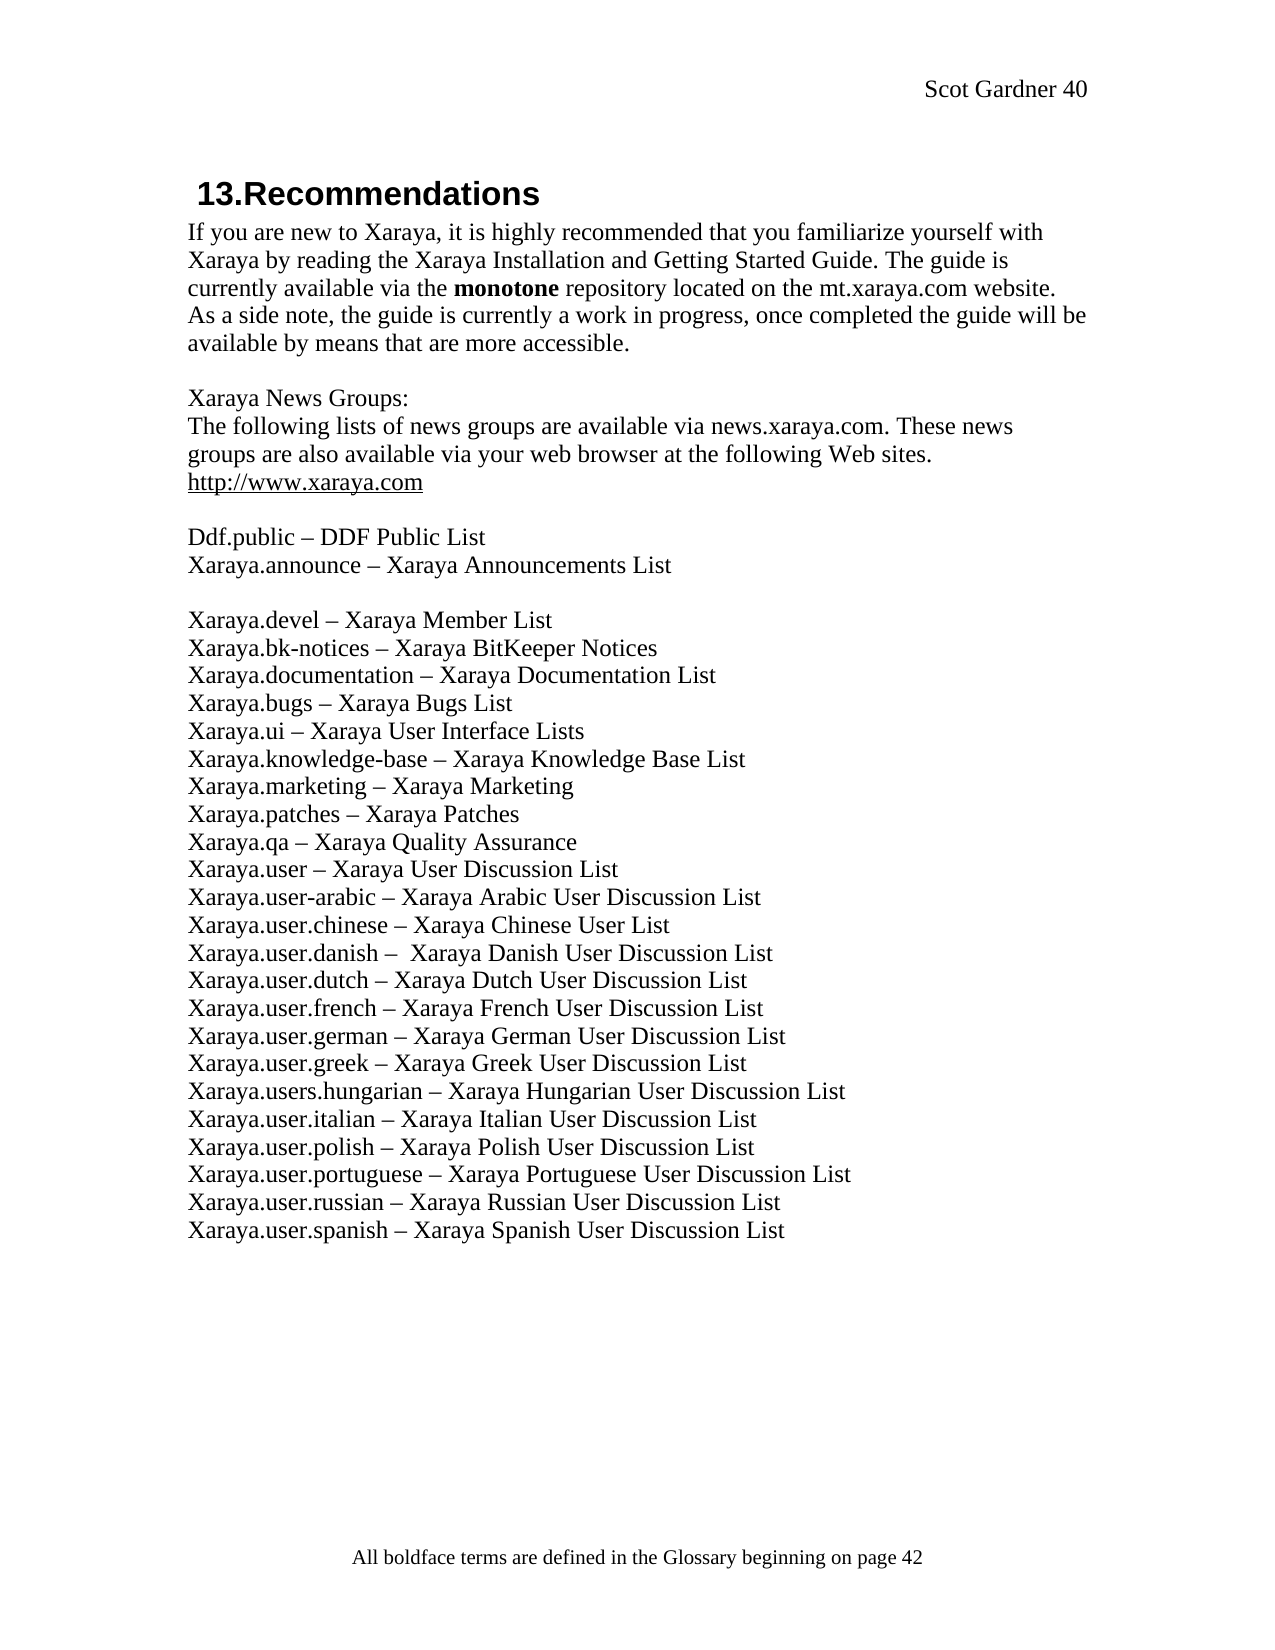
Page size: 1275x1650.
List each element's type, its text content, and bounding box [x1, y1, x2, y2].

text Xaraya.user – Xaraya User Discussion List [187, 856, 1087, 883]
text Xaraya.devel – Xaraya Member List [187, 606, 1087, 634]
text The following lists of news groups are available via news.xaraya.com. These news groups are also available via your web browser at the following Web sites. http://www.xaraya.com [187, 412, 1087, 495]
text Xaraya.user.danish – Xaraya Danish User Discussion List [187, 939, 1087, 966]
text Xaraya.user.dutch – Xaraya Dutch User Discussion List [187, 966, 1087, 994]
text Xaraya.user.spanish – Xaraya Spanish User Discussion List [187, 1216, 1087, 1243]
subtitle Recommendations [187, 175, 1087, 212]
text Xaraya.user.italian – Xaraya Italian User Discussion List [187, 1105, 1087, 1133]
text Xaraya.documentation – Xaraya Documentation List [187, 662, 1087, 689]
text Xaraya.user.russian – Xaraya Russian User Discussion List [187, 1188, 1087, 1216]
text Xaraya.user.french – Xaraya French User Discussion List [187, 994, 1087, 1022]
text Xaraya.bk-notices – Xaraya BitKeeper Notices [187, 634, 1087, 662]
text Xaraya.knowledge-base – Xaraya Knowledge Base List [187, 745, 1087, 772]
text Xaraya.user.portuguese – Xaraya Portuguese User Discussion List [187, 1160, 1087, 1188]
text Xaraya.bugs – Xaraya Bugs List [187, 689, 1087, 717]
text Xaraya.qa – Xaraya Quality Assurance [187, 828, 1087, 856]
text Xaraya.user.polish – Xaraya Polish User Discussion List [187, 1133, 1087, 1160]
text Xaraya.user.chinese – Xaraya Chinese User List [187, 911, 1087, 939]
text Xaraya.user.greek – Xaraya Greek User Discussion List [187, 1049, 1087, 1077]
text Xaraya.user.german – Xaraya German User Discussion List [187, 1022, 1087, 1049]
text Xaraya.announce – Xaraya Announcements List [187, 551, 1087, 578]
text Xaraya.users.hungarian – Xaraya Hungarian User Discussion List [187, 1077, 1087, 1105]
text Xaraya.user-arabic – Xaraya Arabic User Discussion List [187, 883, 1087, 911]
text Xaraya News Groups: [187, 384, 1087, 412]
text Xaraya.patches – Xaraya Patches [187, 800, 1087, 828]
text If you are new to Xaraya, it is highly recommended that you familiarize yourself with Xaraya by reading the Xaraya Installation and Getting Started Guide. The guide is currently available via the monotone repository located on the mt.xaraya.com website. As a side note, the guide is currently a work in progress, once completed the guide will be available by means that are more accessible. [187, 218, 1087, 357]
text Ddf.public – DDF Public List [187, 523, 1087, 551]
text Xaraya.ui – Xaraya User Interface Lists [187, 717, 1087, 745]
text Xaraya.marketing – Xaraya Marketing [187, 772, 1087, 800]
